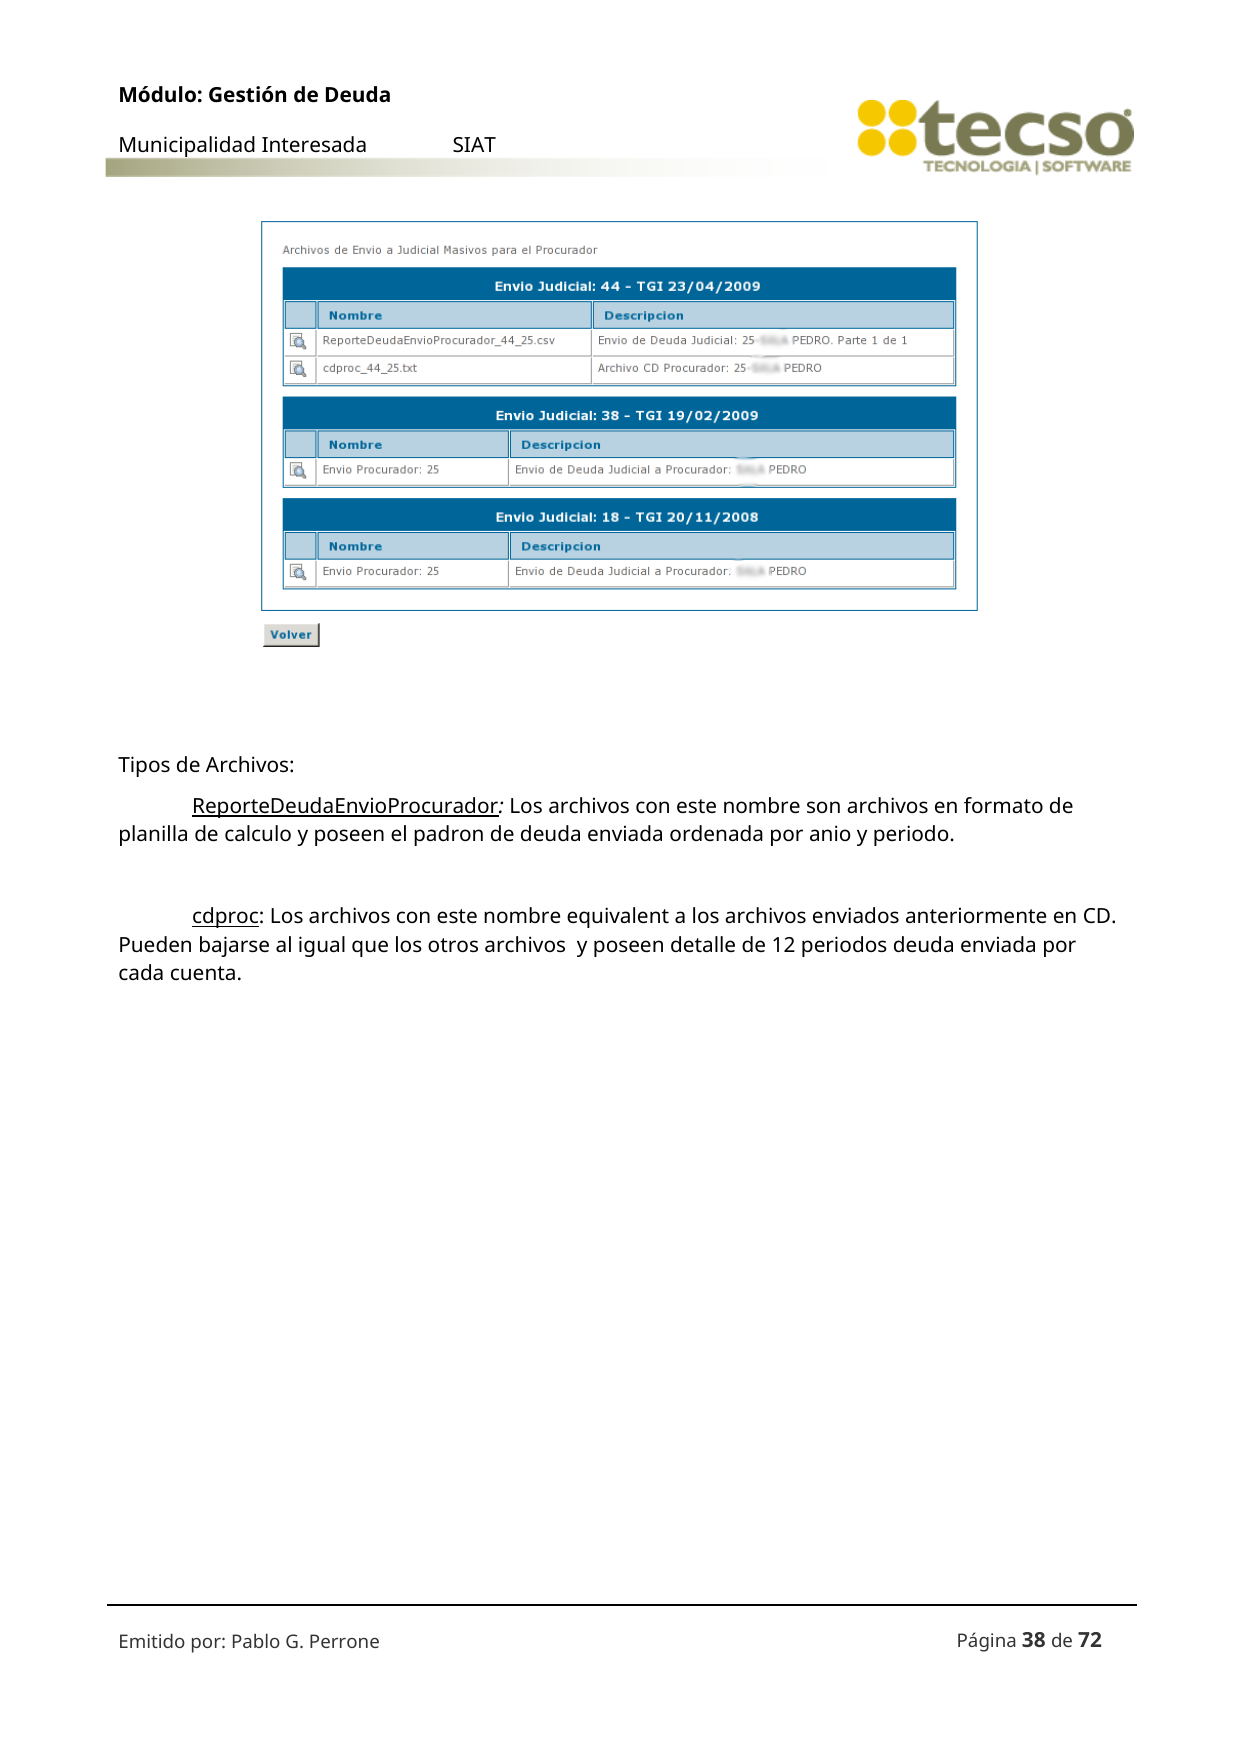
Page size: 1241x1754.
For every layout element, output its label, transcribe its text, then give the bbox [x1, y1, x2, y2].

text Tipos de Archivos: [118, 750, 1122, 778]
picture [252, 217, 988, 651]
text cdproc: Los archivos con este nombre equivalent a los archivos enviados anteriormente en CD. Pueden bajarse al igual que los otros archivos y poseen detalle de 12 periodos deuda enviada por cada cuenta. [118, 901, 1122, 987]
text ReporteDeudaEnvioProcurador: Los archivos con este nombre son archivos en formato de planilla de calculo y poseen el padron de deuda enviada ordenada por anio y periodo. [118, 791, 1122, 848]
picture [105, 100, 1134, 177]
